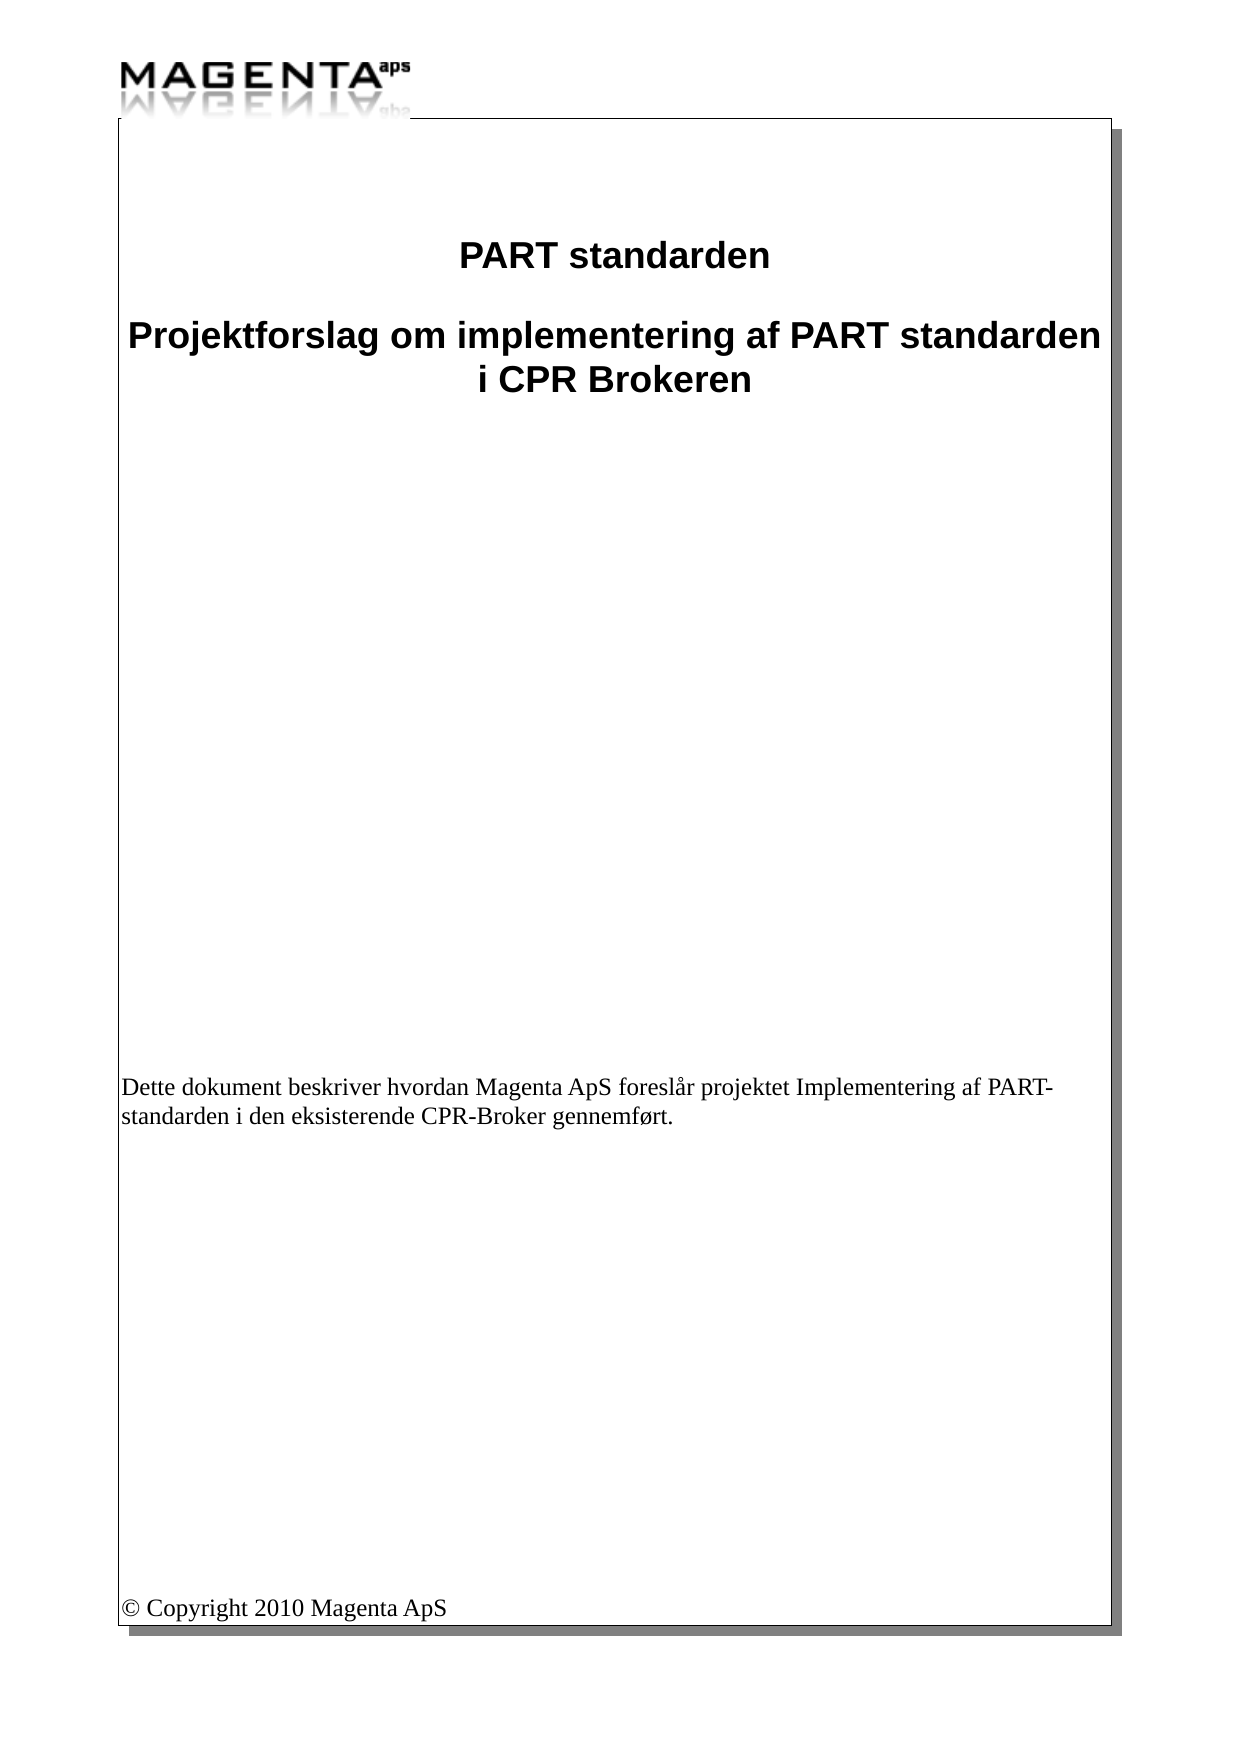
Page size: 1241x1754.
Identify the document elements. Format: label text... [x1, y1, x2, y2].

title Projektforslag om implementering af PART standarden i CPR Brokeren [121, 314, 1108, 400]
text Dette dokument beskriver hvordan Magenta ApS foreslår projektet Implementering af PART-standarden i den eksisterende CPR-Broker gennemført. [121, 1072, 1108, 1130]
picture [121, 62, 411, 119]
title PART standarden [121, 233, 1108, 276]
